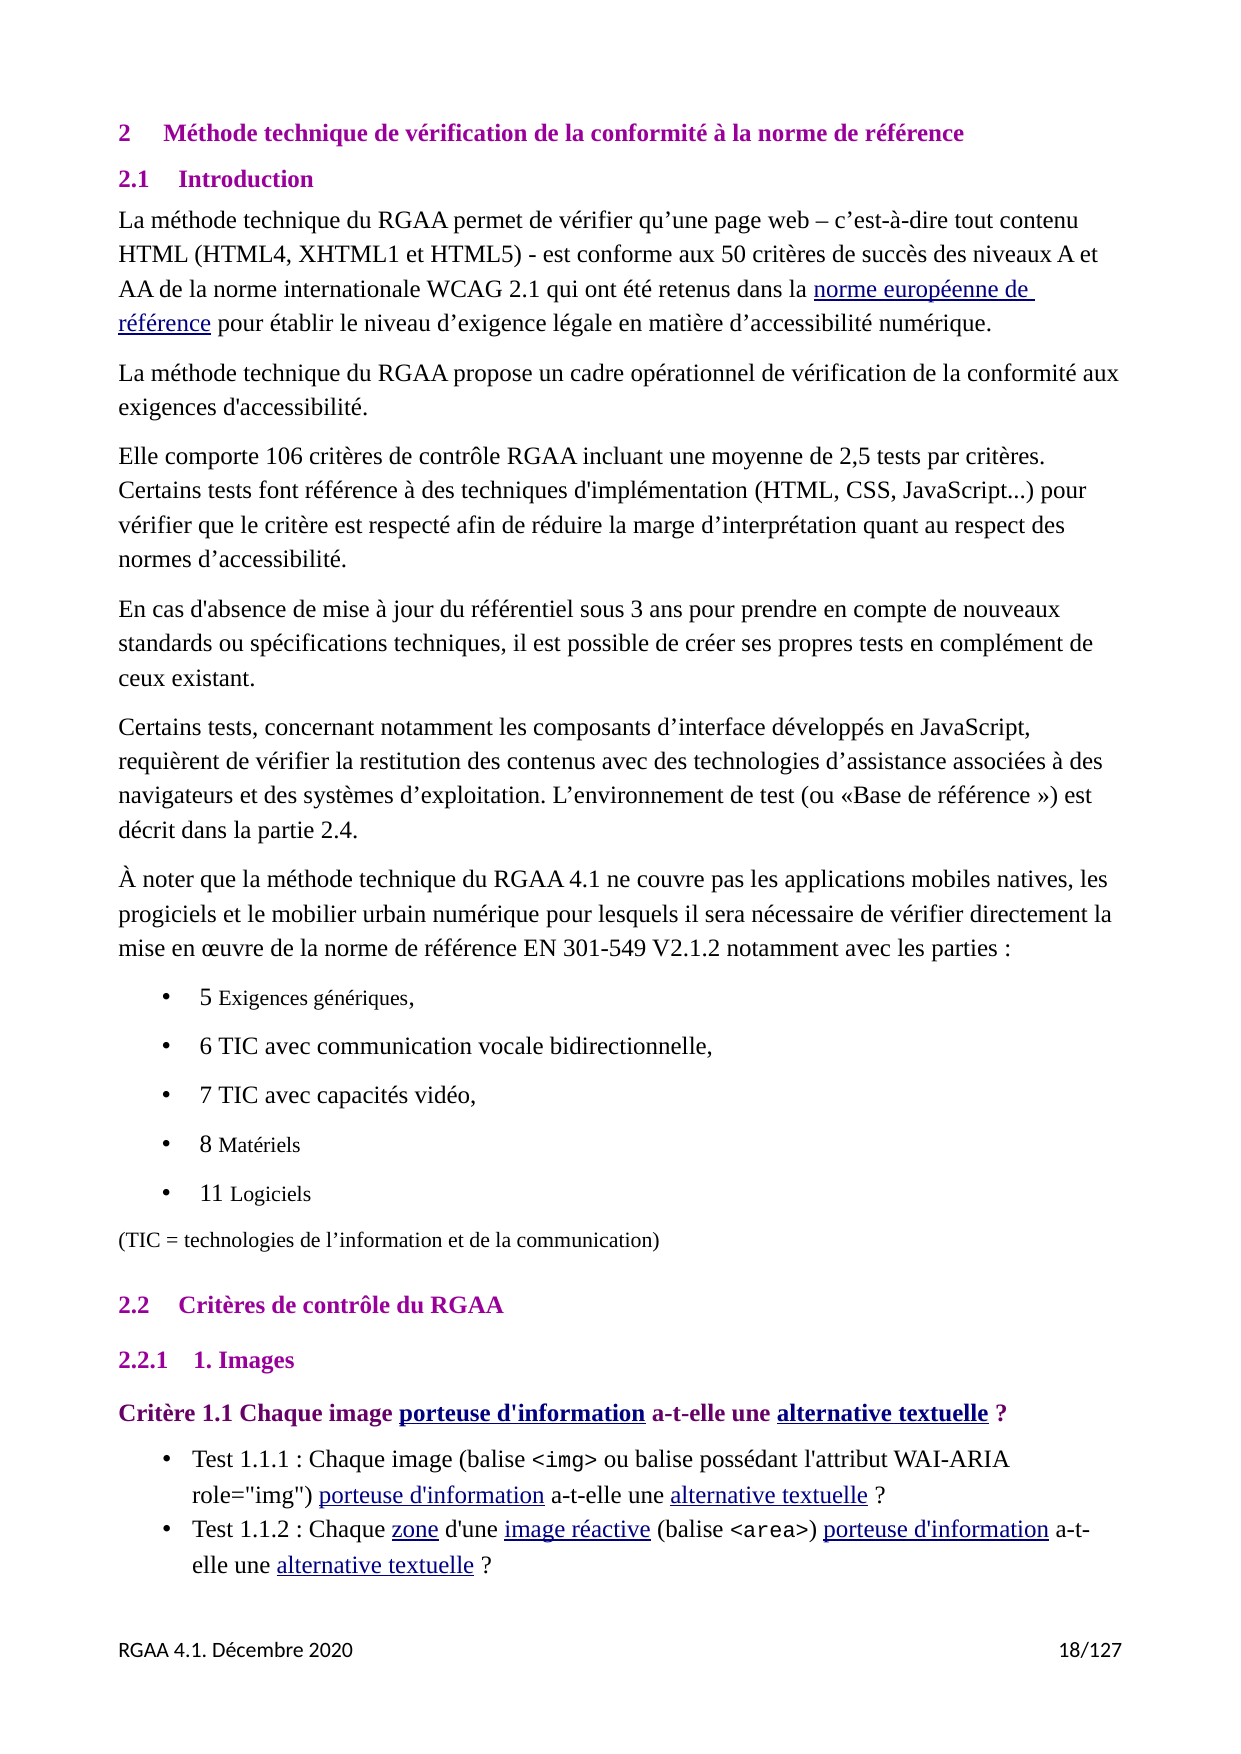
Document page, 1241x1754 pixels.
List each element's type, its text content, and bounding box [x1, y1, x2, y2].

text (TIC = technologies de l’information et de la communication) [118, 1227, 1122, 1253]
list 7 TIC avec capacités vidéo, [162, 1080, 1122, 1109]
list Test 1.1.2 : Chaque zone d'une image réactive (balise <area>) porteuse d'information a-t-elle une alternative textuelle ? [162, 1514, 1122, 1578]
subtitle Méthode technique de vérification de la conformité à la norme de référence [118, 118, 1122, 147]
text Elle comporte 106 critères de contrôle RGAA incluant une moyenne de 2,5 tests par critères. Certains tests font référence à des techniques d'implémentation (HTML, CSS, JavaScript...) pour vérifier que le critère est respecté afin de réduire la marge d’interprétation quant au respect des normes d’accessibilité. [118, 441, 1122, 573]
subtitle 1. Images [118, 1345, 1122, 1374]
subtitle Introduction [118, 164, 1122, 193]
list 5 Exigences génériques, [162, 982, 1122, 1011]
list 8 Matériels [162, 1129, 1122, 1158]
list Test 1.1.1 : Chaque image (balise <img> ou balise possédant l'attribut WAI-ARIA role="img") porteuse d'information a-t-elle une alternative textuelle ? [162, 1444, 1122, 1508]
subtitle Critère 1.1 Chaque image porteuse d'information a-t-elle une alternative textuelle ? [118, 1398, 1122, 1426]
text La méthode technique du RGAA propose un cadre opérationnel de vérification de la conformité aux exigences d'accessibilité. [118, 358, 1122, 421]
subtitle Critères de contrôle du RGAA [118, 1290, 1122, 1319]
list 6 TIC avec communication vocale bidirectionnelle, [162, 1031, 1122, 1060]
list 11 Logiciels [162, 1178, 1122, 1207]
text La méthode technique du RGAA permet de vérifier qu’une page web – c’est-à-dire tout contenu HTML (HTML4, XHTML1 et HTML5) - est conforme aux 50 critères de succès des niveaux A et AA de la norme internationale WCAG 2.1 qui ont été retenus dans la norme européenne de référence pour établir le niveau d’exigence légale en matière d’accessibilité numérique. [118, 205, 1122, 337]
text En cas d'absence de mise à jour du référentiel sous 3 ans pour prendre en compte de nouveaux standards ou spécifications techniques, il est possible de créer ses propres tests en complément de ceux existant. [118, 594, 1122, 691]
text Certains tests, concernant notamment les composants d’interface développés en JavaScript, requièrent de vérifier la restitution des contenus avec des technologies d’assistance associées à des navigateurs et des systèmes d’exploitation. L’environnement de test (ou «Base de référence ») est décrit dans la partie 2.4. [118, 712, 1122, 844]
text À noter que la méthode technique du RGAA 4.1 ne couvre pas les applications mobiles natives, les progiciels et le mobilier urbain numérique pour lesquels il sera nécessaire de vérifier directement la mise en œuvre de la norme de référence EN 301-549 V2.1.2 notamment avec les parties : [118, 864, 1122, 962]
